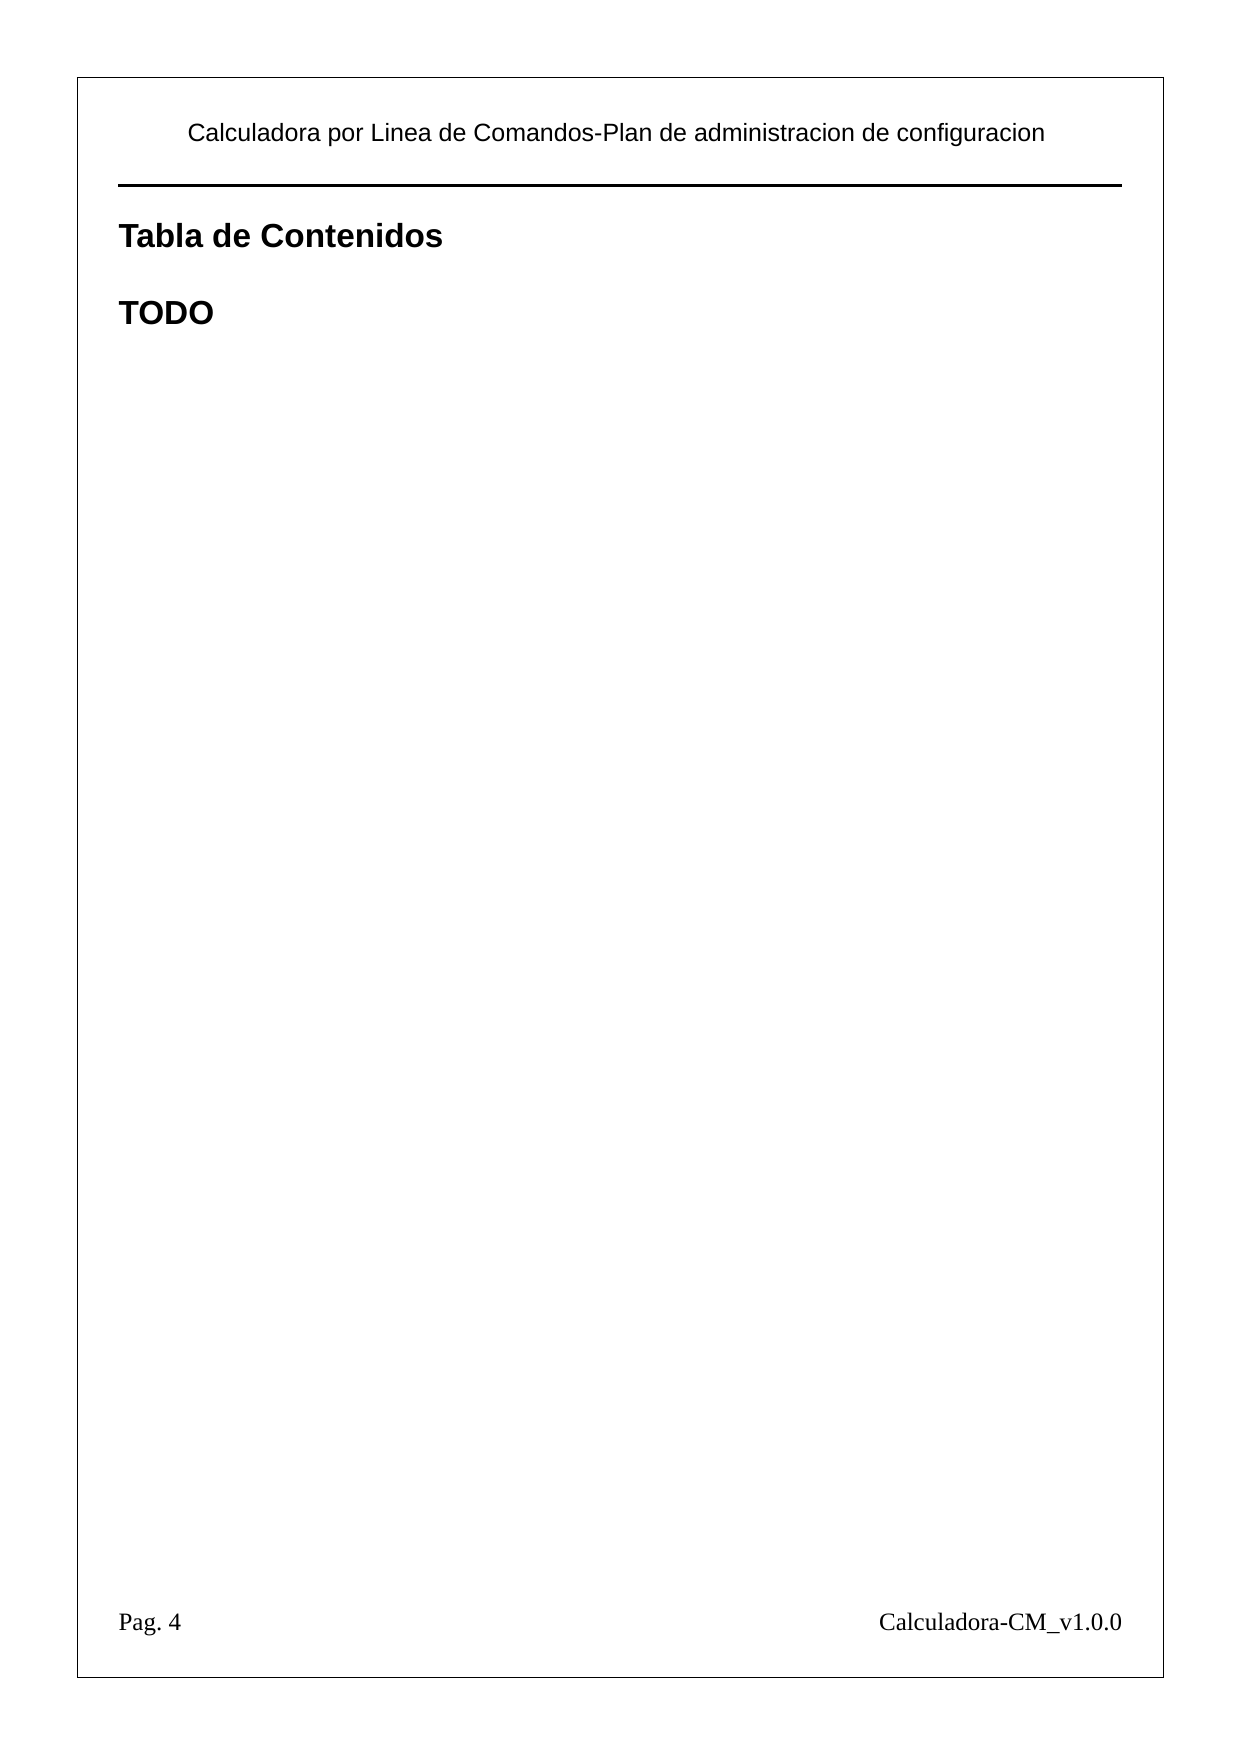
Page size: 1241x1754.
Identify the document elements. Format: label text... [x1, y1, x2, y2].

text Tabla de Contenidos [118, 216, 1122, 254]
text TODO [118, 293, 1122, 331]
